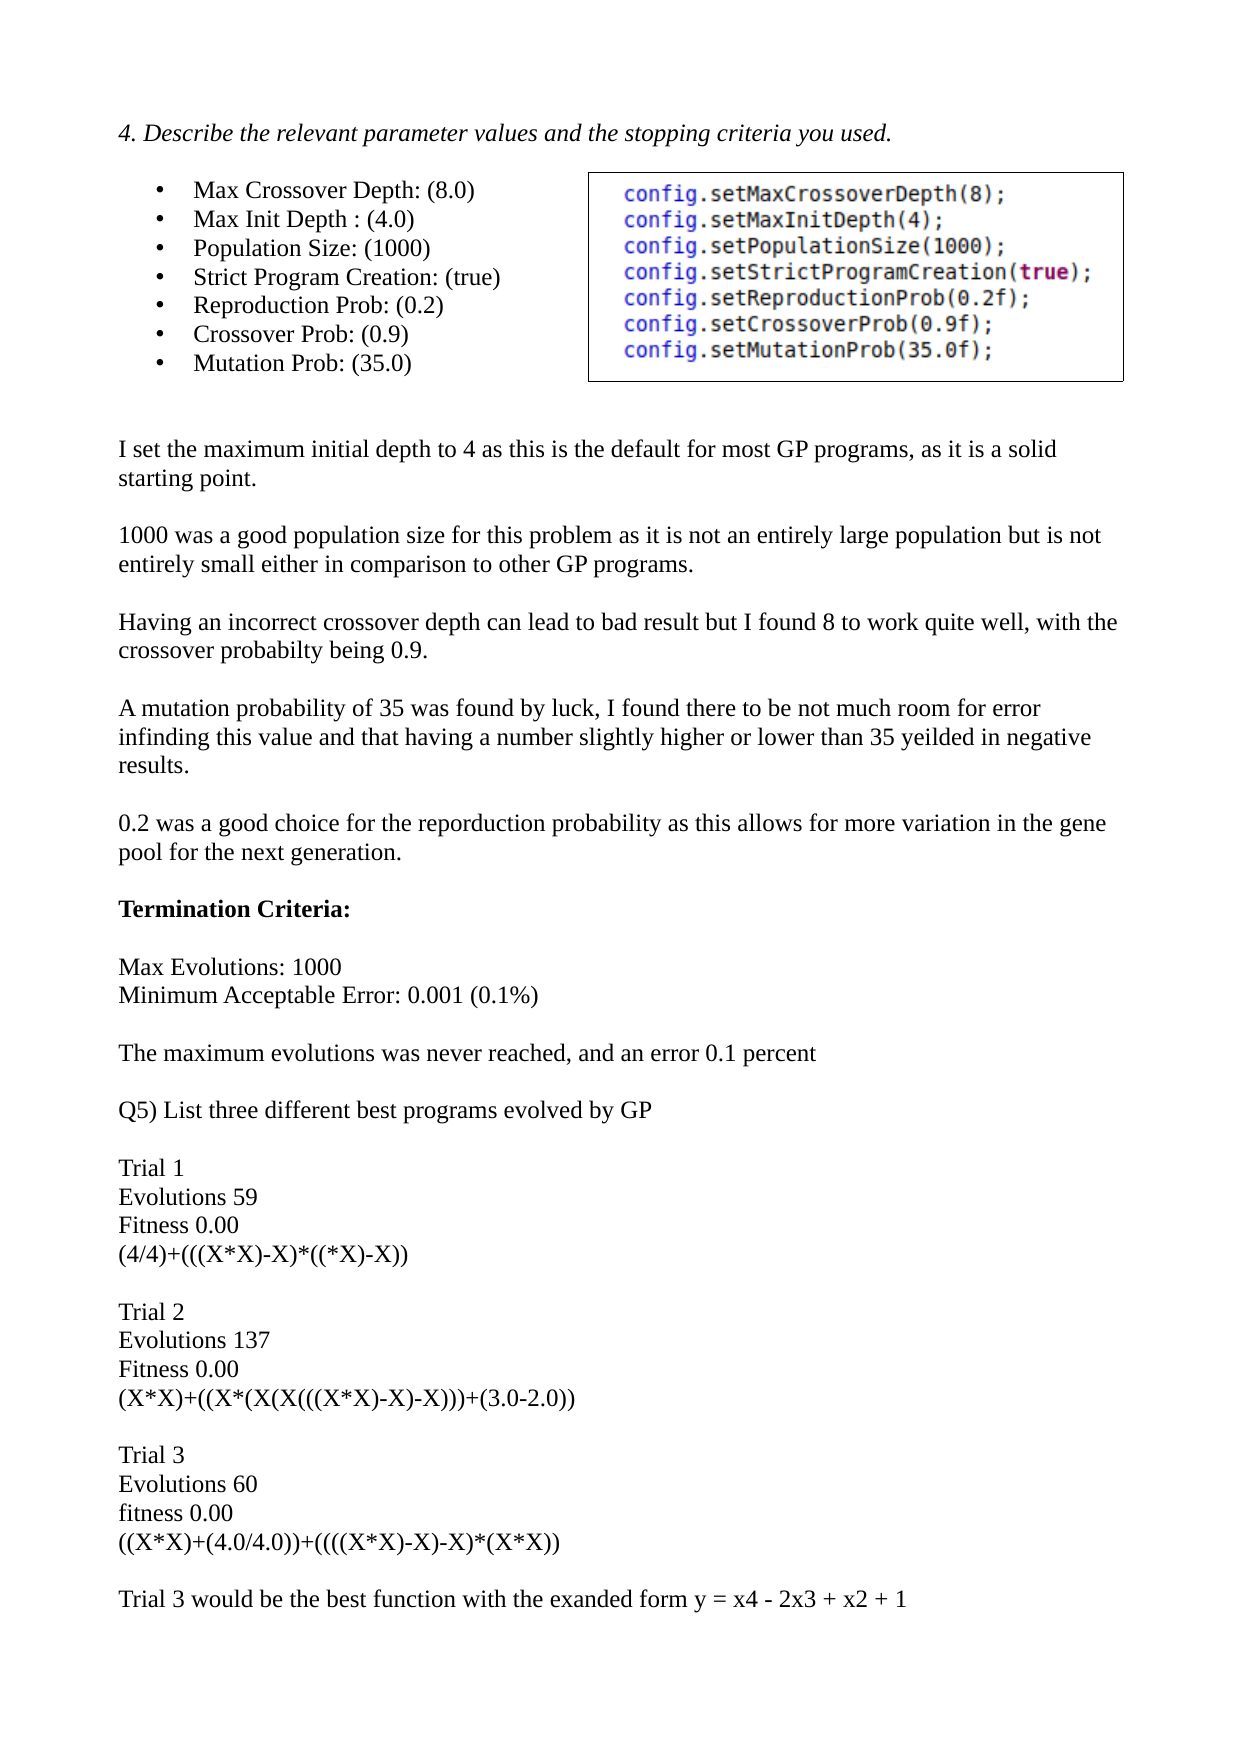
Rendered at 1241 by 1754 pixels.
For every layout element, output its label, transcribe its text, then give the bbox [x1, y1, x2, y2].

list Population Size: (1000) [156, 233, 588, 262]
text Q5) List three different best programs evolved by GP [118, 1096, 1122, 1124]
picture [591, 175, 1120, 379]
text A mutation probability of 35 was found by luck, I found there to be not much room for error infinding this value and that having a number slightly higher or lower than 35 yeilded in negative results. [118, 693, 1122, 779]
text Trial 1 [118, 1153, 1122, 1182]
text 1000 was a good population size for this problem as it is not an entirely large population but is not entirely small either in comparison to other GP programs. [118, 521, 1122, 578]
list Strict Program Creation: (true) [156, 262, 588, 291]
text fitness 0.00 [118, 1498, 1122, 1527]
text The maximum evolutions was never reached, and an error 0.1 percent [118, 1038, 1122, 1067]
list Crossover Prob: (0.9) [156, 319, 588, 348]
text Trial 2 [118, 1297, 1122, 1326]
text Fitness 0.00 [118, 1211, 1122, 1239]
text 0.2 was a good choice for the reporduction probability as this allows for more variation in the gene pool for the next generation. [118, 808, 1122, 866]
text Evolutions 59 [118, 1182, 1122, 1211]
text Evolutions 60 [118, 1469, 1122, 1498]
text (4/4)+(((X*X)-X)*((*X)-X)) [118, 1239, 1122, 1268]
list Max Init Depth : (4.0) [156, 204, 588, 233]
list Reproduction Prob: (0.2) [156, 291, 588, 319]
text I set the maximum initial depth to 4 as this is the default for most GP programs, as it is a solid starting point. [118, 434, 1122, 492]
list Max Crossover Depth: (8.0) [156, 176, 588, 204]
text 4. Describe the relevant parameter values and the stopping criteria you used. [118, 118, 1122, 147]
text ((X*X)+(4.0/4.0))+((((X*X)-X)-X)*(X*X)) [118, 1527, 1122, 1556]
text (X*X)+((X*(X(X(((X*X)-X)-X)))+(3.0-2.0)) [118, 1383, 1122, 1412]
list Mutation Prob: (35.0) [156, 348, 588, 377]
text Trial 3 would be the best function with the exanded form y = x4 - 2x3 + x2 + 1 [118, 1584, 1122, 1613]
text Fitness 0.00 [118, 1354, 1122, 1383]
text Max Evolutions: 1000 [118, 952, 1122, 981]
text Termination Criteria: [118, 894, 1122, 923]
text Trial 3 [118, 1441, 1122, 1469]
text Evolutions 137 [118, 1326, 1122, 1354]
text Minimum Acceptable Error: 0.001 (0.1%) [118, 981, 1122, 1009]
text Having an incorrect crossover depth can lead to bad result but I found 8 to work quite well, with the crossover probabilty being 0.9. [118, 607, 1122, 664]
